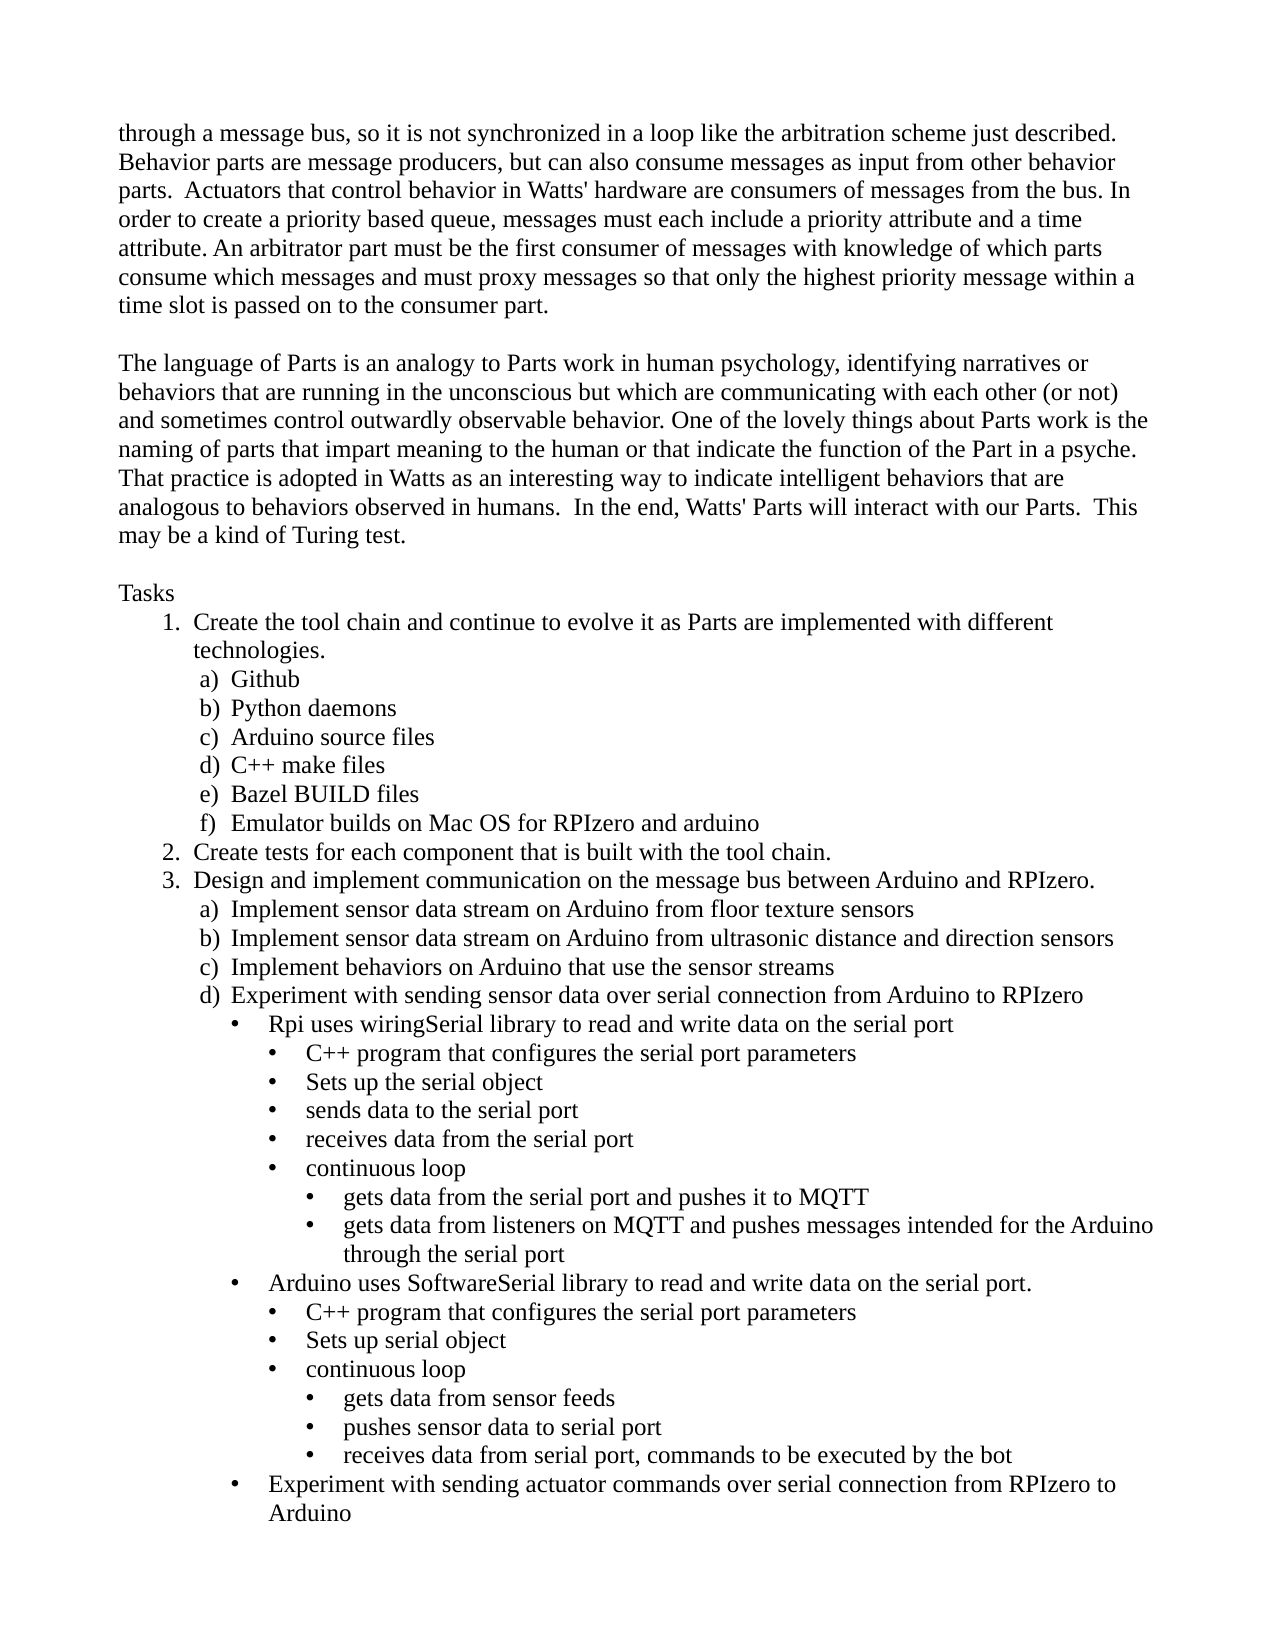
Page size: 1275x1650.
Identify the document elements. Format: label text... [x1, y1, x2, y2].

list Sets up the serial object [268, 1067, 1157, 1096]
list Arduino uses SoftwareSerial library to read and write data on the serial port. [231, 1268, 1157, 1297]
list Implement sensor data stream on Arduino from floor texture sensors [193, 894, 1157, 923]
list C++ program that configures the serial port parameters [268, 1038, 1157, 1067]
list Implement sensor data stream on Arduino from ultrasonic distance and direction sensors [193, 923, 1157, 952]
list receives data from the serial port [268, 1124, 1157, 1153]
list gets data from the serial port and pushes it to MQTT [306, 1182, 1157, 1211]
list continuous loop [268, 1153, 1157, 1182]
list Emulator builds on Mac OS for RPIzero and arduino [193, 808, 1157, 837]
text The language of Parts is an analogy to Parts work in human psychology, identifying narratives or behaviors that are running in the unconscious but which are communicating with each other (or not) and sometimes control outwardly observable behavior. One of the lovely things about Parts work is the naming of parts that impart meaning to the human or that indicate the function of the Part in a psyche. That practice is adopted in Watts as an interesting way to indicate intelligent behaviors that are analogous to behaviors observed in humans. In the end, Watts' Parts will interact with our Parts. This may be a kind of Turing test. [118, 348, 1157, 549]
list pushes sensor data to serial port [306, 1412, 1157, 1441]
list gets data from sensor feeds [306, 1383, 1157, 1412]
list C++ make files [193, 751, 1157, 779]
list continuous loop [268, 1354, 1157, 1383]
list Python daemons [193, 693, 1157, 722]
list Experiment with sending actuator commands over serial connection from RPIzero to Arduino [231, 1469, 1157, 1527]
list Arduino source files [193, 722, 1157, 751]
text through a message bus, so it is not synchronized in a loop like the arbitration scheme just described. Behavior parts are message producers, but can also consume messages as input from other behavior parts. Actuators that control behavior in Watts' hardware are consumers of messages from the bus. In order to create a priority based queue, messages must each include a priority attribute and a time attribute. An arbitrator part must be the first consumer of messages with knowledge of which parts consume which messages and must proxy messages so that only the highest priority message within a time slot is passed on to the consumer part. [118, 118, 1157, 319]
list sends data to the serial port [268, 1096, 1157, 1124]
list Rpi uses wiringSerial library to read and write data on the serial port [231, 1009, 1157, 1038]
list Github [193, 664, 1157, 693]
text Tasks [118, 578, 1157, 607]
list Sets up serial object [268, 1326, 1157, 1354]
list gets data from listeners on MQTT and pushes messages intended for the Arduino through the serial port [306, 1211, 1157, 1268]
list Create tests for each component that is built with the tool chain. [156, 837, 1157, 866]
list receives data from serial port, commands to be executed by the bot [306, 1441, 1157, 1469]
list Implement behaviors on Arduino that use the sensor streams [193, 952, 1157, 981]
list Create the tool chain and continue to evolve it as Parts are implemented with different technologies. [156, 607, 1157, 664]
list Experiment with sending sensor data over serial connection from Arduino to RPIzero [193, 981, 1157, 1009]
list Bazel BUILD files [193, 779, 1157, 808]
list C++ program that configures the serial port parameters [268, 1297, 1157, 1326]
list Design and implement communication on the message bus between Arduino and RPIzero. [156, 866, 1157, 894]
